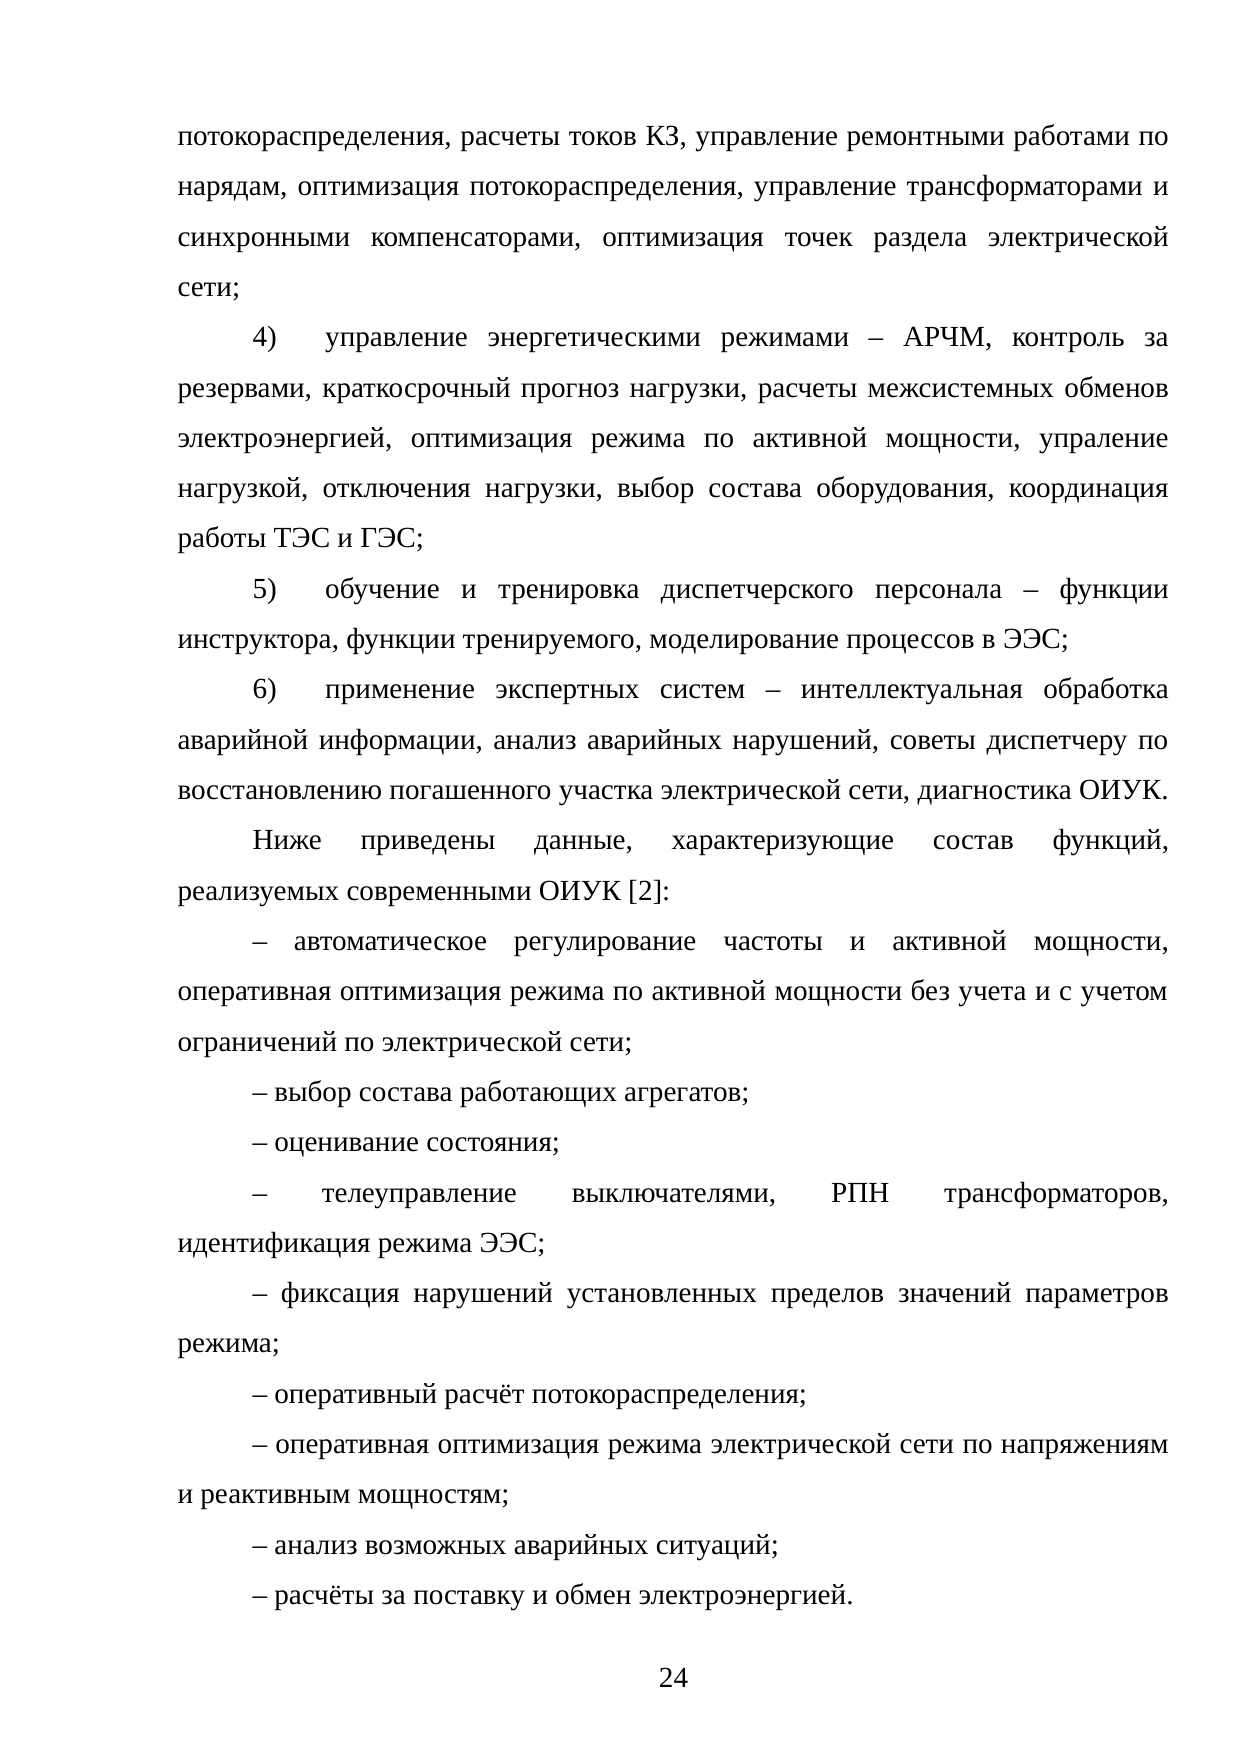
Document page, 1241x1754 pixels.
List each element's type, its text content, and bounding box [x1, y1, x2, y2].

text – выбор состава работающих агрегатов; [177, 1074, 1169, 1108]
text – автоматическое регулирование частоты и активной мощности, оперативная оптимизация режима по активной мощности без учета и с учетом ограничений по электрической сети; [177, 923, 1169, 1057]
text – телеуправление выключателями, РПН трансформаторов, идентификация режима ЭЭС; [177, 1175, 1169, 1258]
list применение экспертных систем – интеллектуальная обработка аварийной информации, анализ аварийных нарушений, советы диспетчеру по восстановлению погашенного участка электрической сети, диагностика ОИУК. [177, 672, 1169, 806]
text Ниже приведены данные, характеризующие состав функций, реализуемых современными ОИУК [2]: [177, 822, 1169, 906]
text – оценивание состояния; [177, 1124, 1169, 1158]
list обучение и тренировка диспетчерского персонала – функции инструктора, функции тренируемого, моделирование процессов в ЭЭС; [177, 571, 1169, 655]
text – анализ возможных аварийных ситуаций; [177, 1527, 1169, 1560]
list управление энергетическими режимами – АРЧМ, контроль за резервами, краткосрочный прогноз нагрузки, расчеты межсистемных обменов электроэнергией, оптимизация режима по активной мощности, упраление нагрузкой, отключения нагрузки, выбор состава оборудования, координация работы ТЭС и ГЭС; [177, 319, 1169, 554]
text – оперативная оптимизация режима электрической сети по напряжениям и реактивным мощностям; [177, 1426, 1169, 1510]
list потокораспределения, расчеты токов КЗ, управление ремонтными работами по нарядам, оптимизация потокораспределения, управление трансформаторами и синхронными компенсаторами, оптимизация точек раздела электрической сети; [177, 118, 1169, 303]
text – оперативный расчёт потокораспределения; [177, 1376, 1169, 1409]
text – фиксация нарушений установленных пределов значений параметров режима; [177, 1275, 1169, 1359]
text – расчёты за поставку и обмен электроэнергией. [177, 1577, 1169, 1611]
